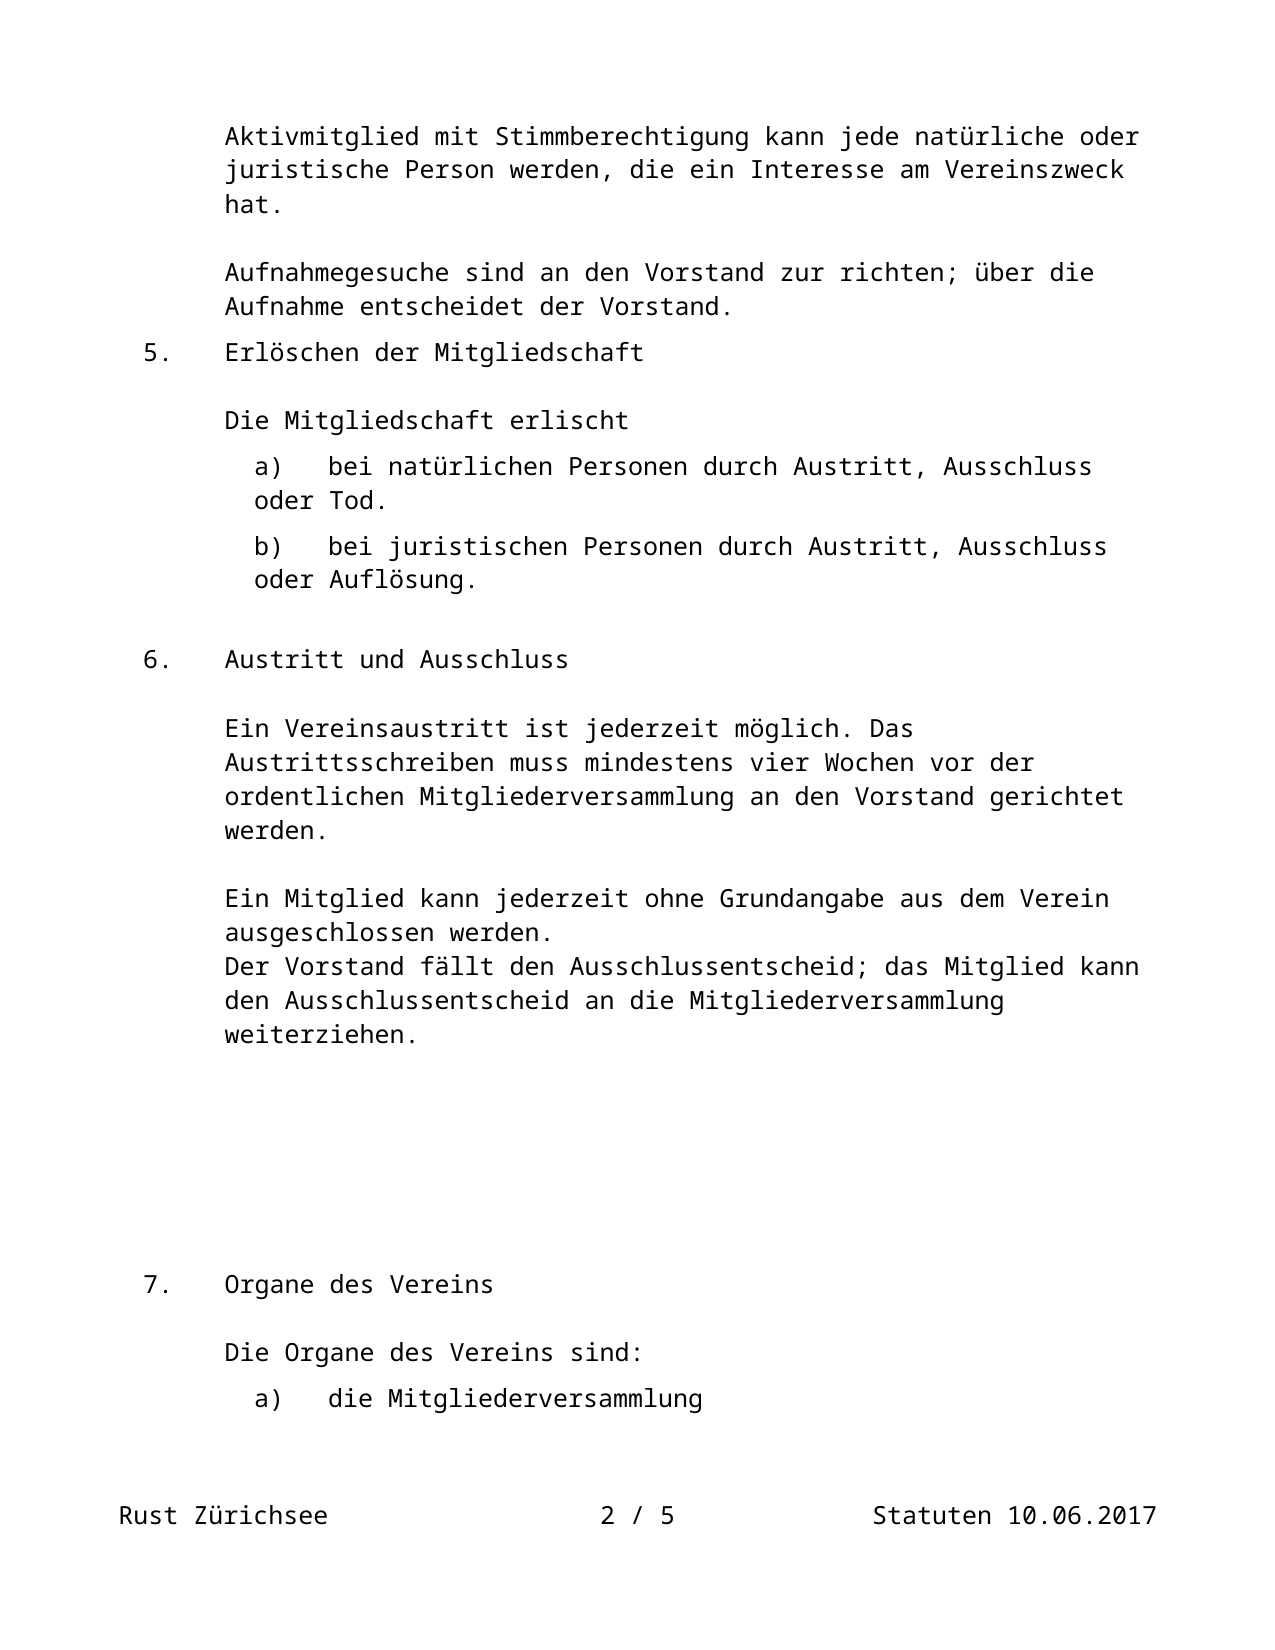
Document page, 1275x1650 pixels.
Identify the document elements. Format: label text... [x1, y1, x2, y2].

list Organe des Vereins Die Organe des Vereins sind: [143, 1267, 1157, 1369]
list bei juristischen Personen durch Austritt, Ausschluss oder Auflösung. [254, 528, 1157, 630]
list Erlöschen der Mitgliedschaft Die Mitgliedschaft erlischt [143, 334, 1157, 436]
list bei natürlichen Personen durch Austritt, Ausschluss oder Tod. [254, 448, 1157, 516]
list Austritt und Ausschluss Ein Vereinsaustritt ist jederzeit möglich. Das Austrittsschreiben muss mindestens vier Wochen vor der ordentlichen Mitgliederversammlung an den Vorstand gerichtet werden. Ein Mitglied kann jederzeit ohne Grundangabe aus dem Verein ausgeschlossen werden. Der Vorstand fällt den Ausschlussentscheid; das Mitglied kann den Ausschlussentscheid an die Mitgliederversammlung weiterziehen. [143, 642, 1157, 1255]
list die Mitgliederversammlung [254, 1381, 1157, 1415]
list Aktivmitglied mit Stimmberechtigung kann jede natürliche oder juristische Person werden, die ein Interesse am Vereinszweck hat. Aufnahmegesuche sind an den Vorstand zur richten; über die Aufnahme entscheidet der Vorstand. [143, 118, 1157, 322]
